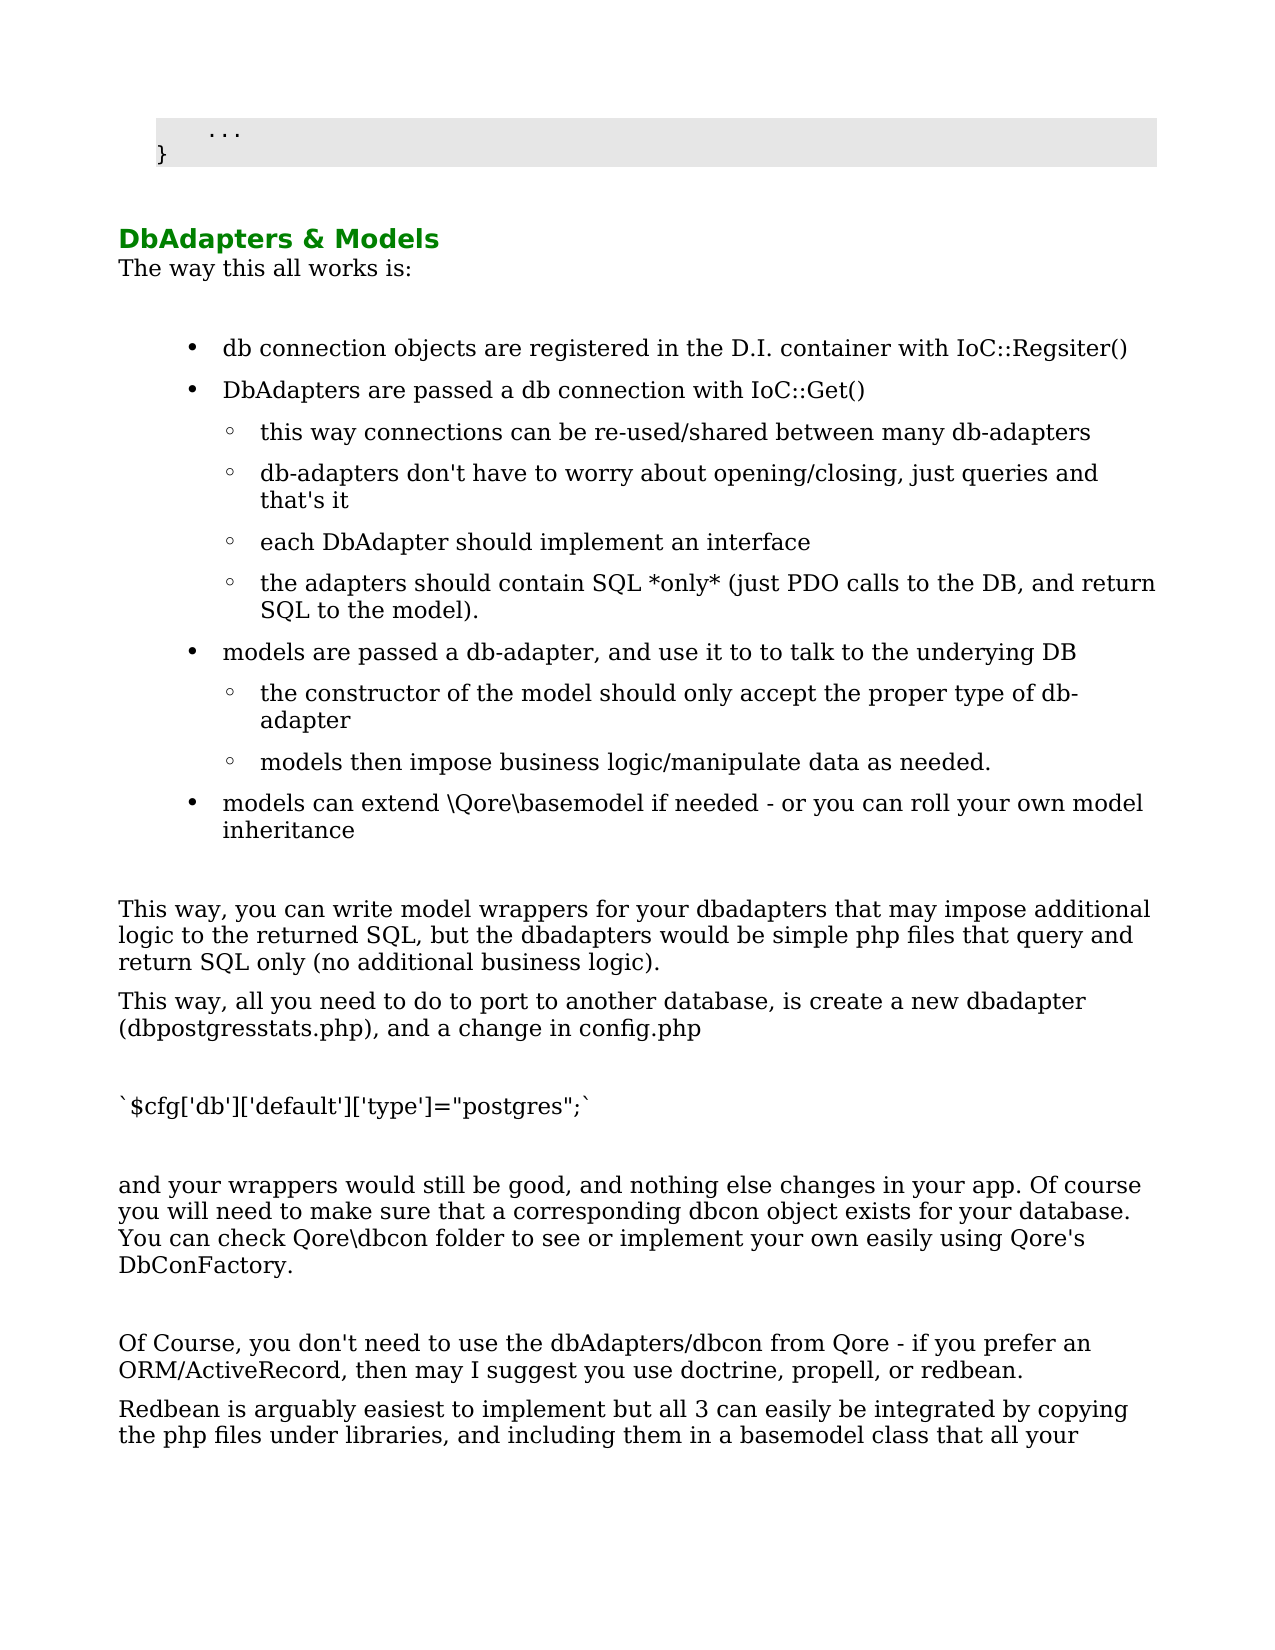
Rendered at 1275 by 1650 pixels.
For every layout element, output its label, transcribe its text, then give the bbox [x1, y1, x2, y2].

list each DbAdapter should implement an interface [222, 527, 1157, 556]
text The way this all works is: [118, 255, 1157, 282]
list the constructor of the model should only accept the proper type of db-adapter [222, 678, 1157, 734]
text ... [156, 118, 1157, 142]
list this way connections can be re-used/shared between many db-adapters [222, 417, 1157, 446]
list the adapters should contain SQL *only* (just PDO calls to the DB, and return SQL to the model). [222, 568, 1157, 624]
text Redbean is arguably easiest to implement but all 3 can easily be integrated by copying the php files under libraries, and including them in a basemodel class that all your [118, 1396, 1157, 1449]
list models can extend \Qore\basemodel if needed - or you can roll your own model inheritance [185, 788, 1157, 844]
list models are passed a db-adapter, and use it to to talk to the underying DB [185, 637, 1157, 666]
text and your wrappers would still be good, and nothing else changes in your app. Of course you will need to make sure that a corresponding dbcon object exists for your database. You can check Qore\dbcon folder to see or implement your own easily using Qore's DbConFactory. [118, 1172, 1157, 1278]
text This way, all you need to do to port to another database, is create a new dbadapter (dbpostgresstats.php), and a change in config.php [118, 988, 1157, 1042]
list db connection objects are registered in the D.I. container with IoC::Regsiter() [185, 333, 1157, 363]
text Of Course, you don't need to use the dbAdapters/dbcon from Qore - if you prefer an ORM/ActiveRecord, then may I suggest you use doctrine, propell, or redbean. [118, 1330, 1157, 1383]
list models then impose business logic/manipulate data as needed. [222, 747, 1157, 776]
list DbAdapters are passed a db connection with IoC::Get() [185, 375, 1157, 404]
text } [156, 142, 1157, 167]
text This way, you can write model wrappers for your dbadapters that may impose additional logic to the returned SQL, but the dbadapters would be simple php files that query and return SQL only (no additional business logic). [118, 896, 1157, 976]
text `$cfg['db']['default']['type']="postgres";` [118, 1093, 1157, 1120]
subtitle DbAdapters & Models [118, 224, 1157, 255]
list db-adapters don't have to worry about opening/closing, just queries and that's it [222, 458, 1157, 514]
